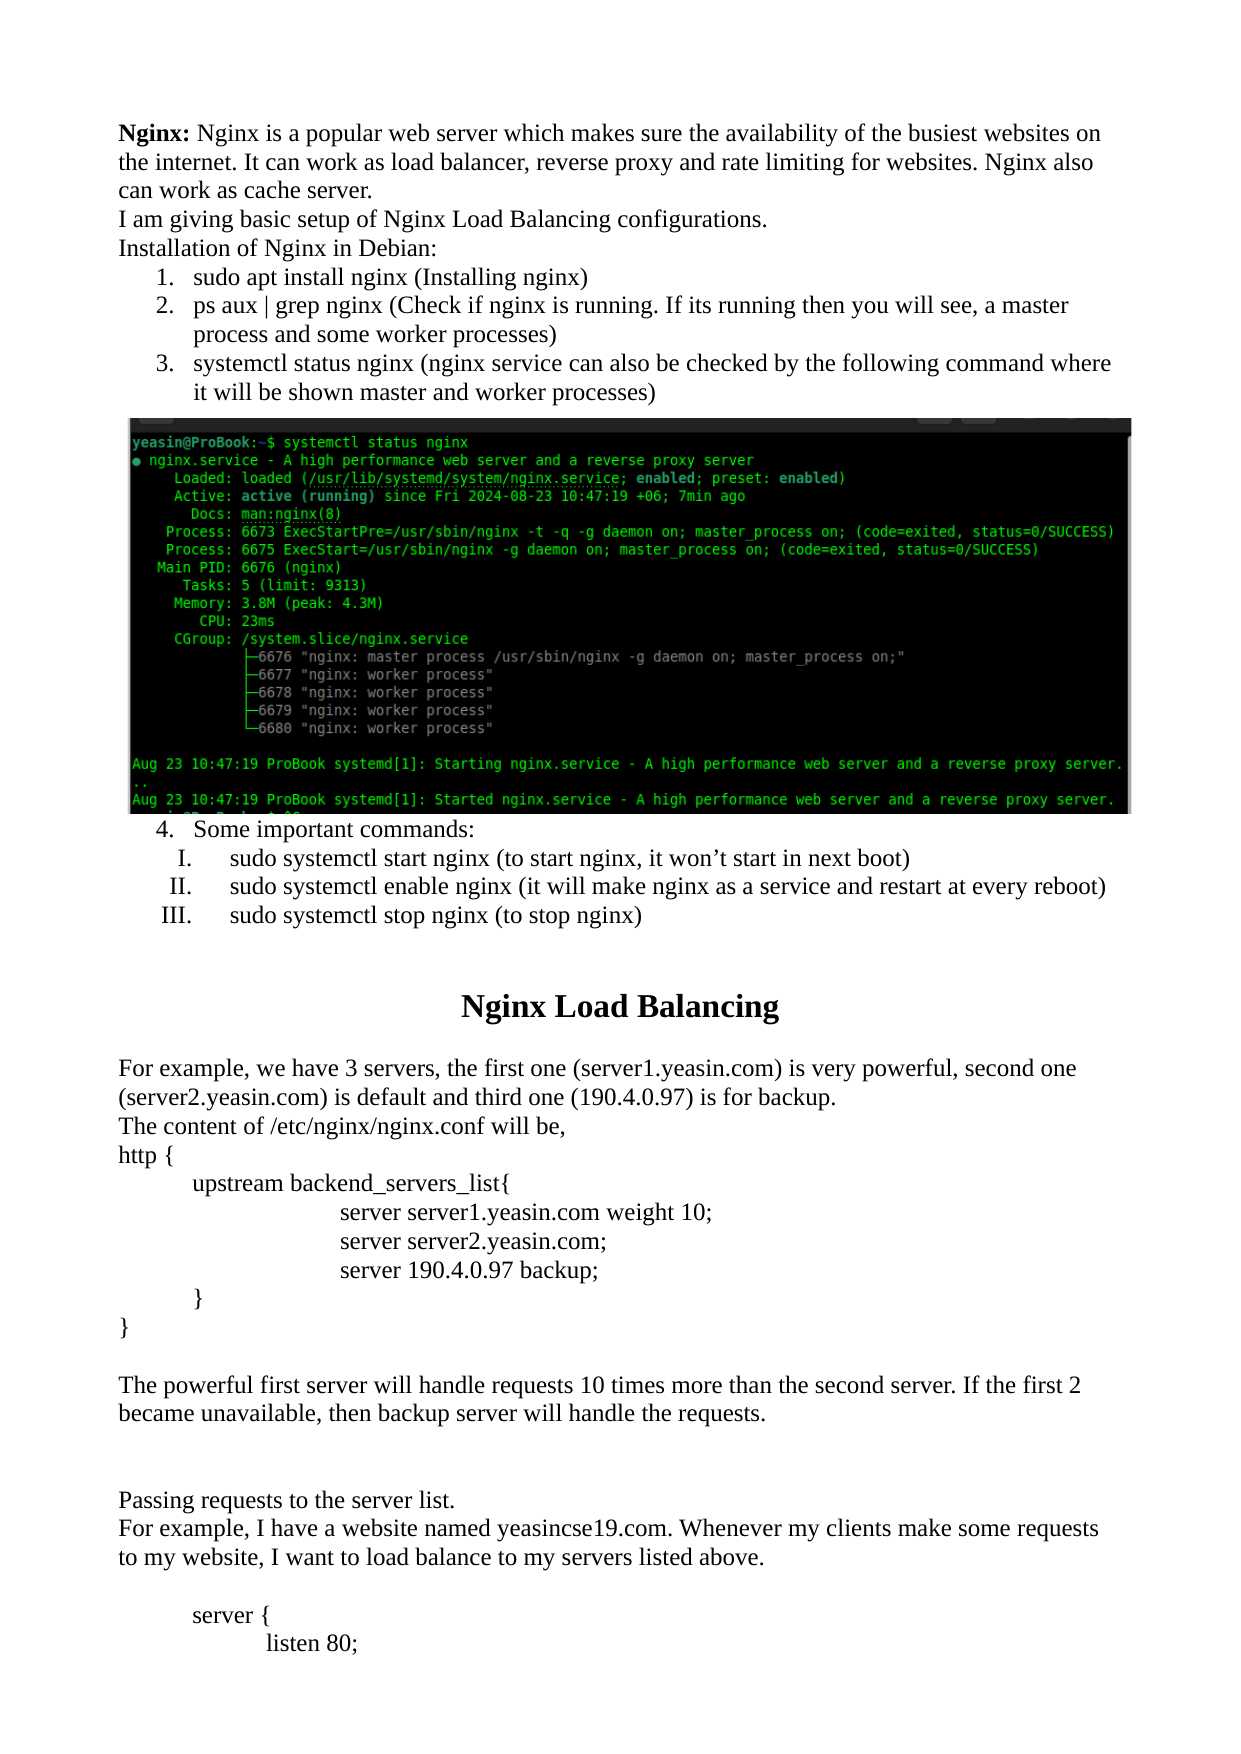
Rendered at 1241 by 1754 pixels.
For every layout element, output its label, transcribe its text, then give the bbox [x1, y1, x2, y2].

text http { [118, 1140, 1122, 1168]
text } [118, 1283, 1122, 1312]
list ps aux | grep nginx (Check if nginx is running. If its running then you will see, a master process and some worker processes) [156, 291, 1122, 348]
list sudo systemctl start nginx (to start nginx, it won’t start in next boot) [192, 843, 1122, 871]
list systemctl status nginx (nginx service can also be checked by the following command where it will be shown master and worker processes) [156, 348, 1122, 406]
text Nginx: Nginx is a popular web server which makes sure the availability of the busiest websites on the internet. It can work as load balancer, reverse proxy and rate limiting for websites. Nginx also can work as cache server. [118, 118, 1122, 204]
text Installation of Nginx in Debian: [118, 233, 1122, 262]
text server server1.yeasin.com weight 10; [118, 1197, 1122, 1226]
text The content of /etc/nginx/nginx.conf will be, [118, 1111, 1122, 1140]
text server server2.yeasin.com; [118, 1226, 1122, 1255]
text Nginx Load Balancing [118, 986, 1122, 1025]
text } [118, 1312, 1122, 1341]
text server 190.4.0.97 backup; [118, 1255, 1122, 1283]
text listen 80; [118, 1628, 1122, 1657]
text I am giving basic setup of Nginx Load Balancing configurations. [118, 204, 1122, 233]
text For example, I have a website named yeasincse19.com. Whenever my clients make some requests to my website, I want to load balance to my servers listed above. [118, 1513, 1122, 1571]
text For example, we have 3 servers, the first one (server1.yeasin.com) is very powerful, second one (server2.yeasin.com) is default and third one (190.4.0.97) is for backup. [118, 1053, 1122, 1111]
list sudo systemctl stop nginx (to stop nginx) [192, 900, 1122, 929]
list sudo apt install nginx (Installing nginx) [156, 262, 1122, 291]
text Passing requests to the server list. [118, 1485, 1122, 1513]
text upstream backend_servers_list{ [118, 1168, 1122, 1197]
text The powerful first server will handle requests 10 times more than the second server. If the first 2 became unavailable, then backup server will handle the requests. [118, 1370, 1122, 1427]
list sudo systemctl enable nginx (it will make nginx as a service and restart at every reboot) [192, 871, 1122, 900]
text server { [118, 1600, 1122, 1628]
list Some important commands: [156, 814, 1122, 843]
